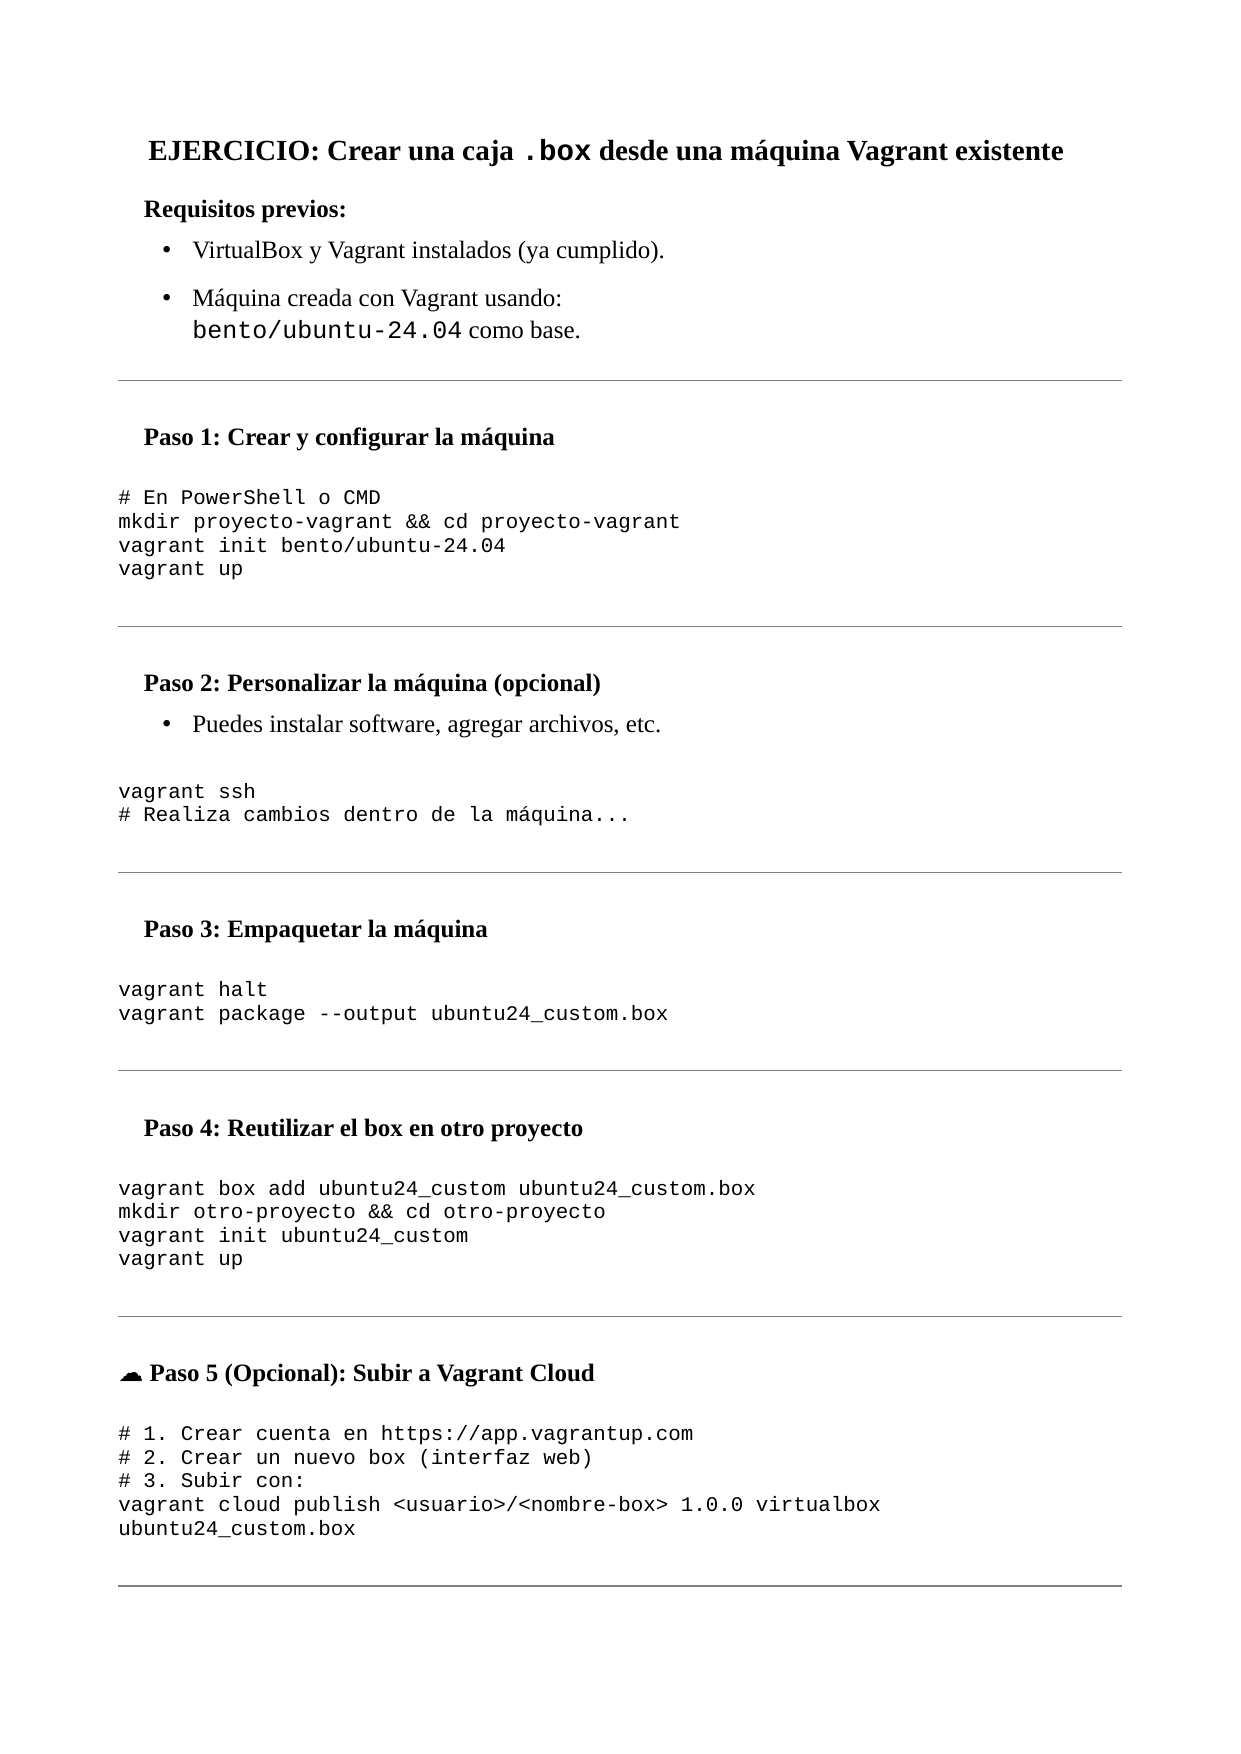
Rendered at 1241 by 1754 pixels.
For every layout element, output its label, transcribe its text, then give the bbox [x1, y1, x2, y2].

text vagrant halt [118, 979, 1122, 1003]
subtitle 🧩 Paso 3: Empaquetar la máquina [118, 914, 1122, 943]
text # 2. Crear un nuevo box (interfaz web) [118, 1447, 1122, 1471]
subtitle ✅ EJERCICIO: Crear una caja .box desde una máquina Vagrant existente [118, 133, 1122, 169]
text vagrant cloud publish <usuario>/<nombre-box> 1.0.0 virtualbox ubuntu24_custom.box [118, 1494, 1122, 1541]
text vagrant up [118, 558, 1122, 582]
subtitle ☁️ Paso 5 (Opcional): Subir a Vagrant Cloud [118, 1358, 1122, 1387]
subtitle 📌 Requisitos previos: [118, 194, 1122, 222]
text vagrant box add ubuntu24_custom ubuntu24_custom.box [118, 1177, 1122, 1201]
list Puedes instalar software, agregar archivos, etc. [162, 709, 1122, 738]
text # En PowerShell o CMD [118, 487, 1122, 511]
text # 3. Subir con: [118, 1471, 1122, 1494]
text # 1. Crear cuenta en https://app.vagrantup.com [118, 1423, 1122, 1447]
text vagrant ssh [118, 781, 1122, 804]
text vagrant init bento/ubuntu-24.04 [118, 534, 1122, 558]
text vagrant up [118, 1248, 1122, 1272]
subtitle 🧩 Paso 2: Personalizar la máquina (opcional) [118, 668, 1122, 697]
list Máquina creada con Vagrant usando: bento/ubuntu-24.04 como base. [162, 283, 1122, 346]
text vagrant init ubuntu24_custom [118, 1225, 1122, 1248]
subtitle 🧩 Paso 4: Reutilizar el box en otro proyecto [118, 1113, 1122, 1141]
text # Realiza cambios dentro de la máquina... [118, 804, 1122, 828]
list VirtualBox y Vagrant instalados (ya cumplido). [162, 235, 1122, 264]
text vagrant package --output ubuntu24_custom.box [118, 1003, 1122, 1026]
subtitle 🧩 Paso 1: Crear y configurar la máquina [118, 422, 1122, 451]
text mkdir proyecto-vagrant && cd proyecto-vagrant [118, 511, 1122, 534]
text mkdir otro-proyecto && cd otro-proyecto [118, 1201, 1122, 1225]
